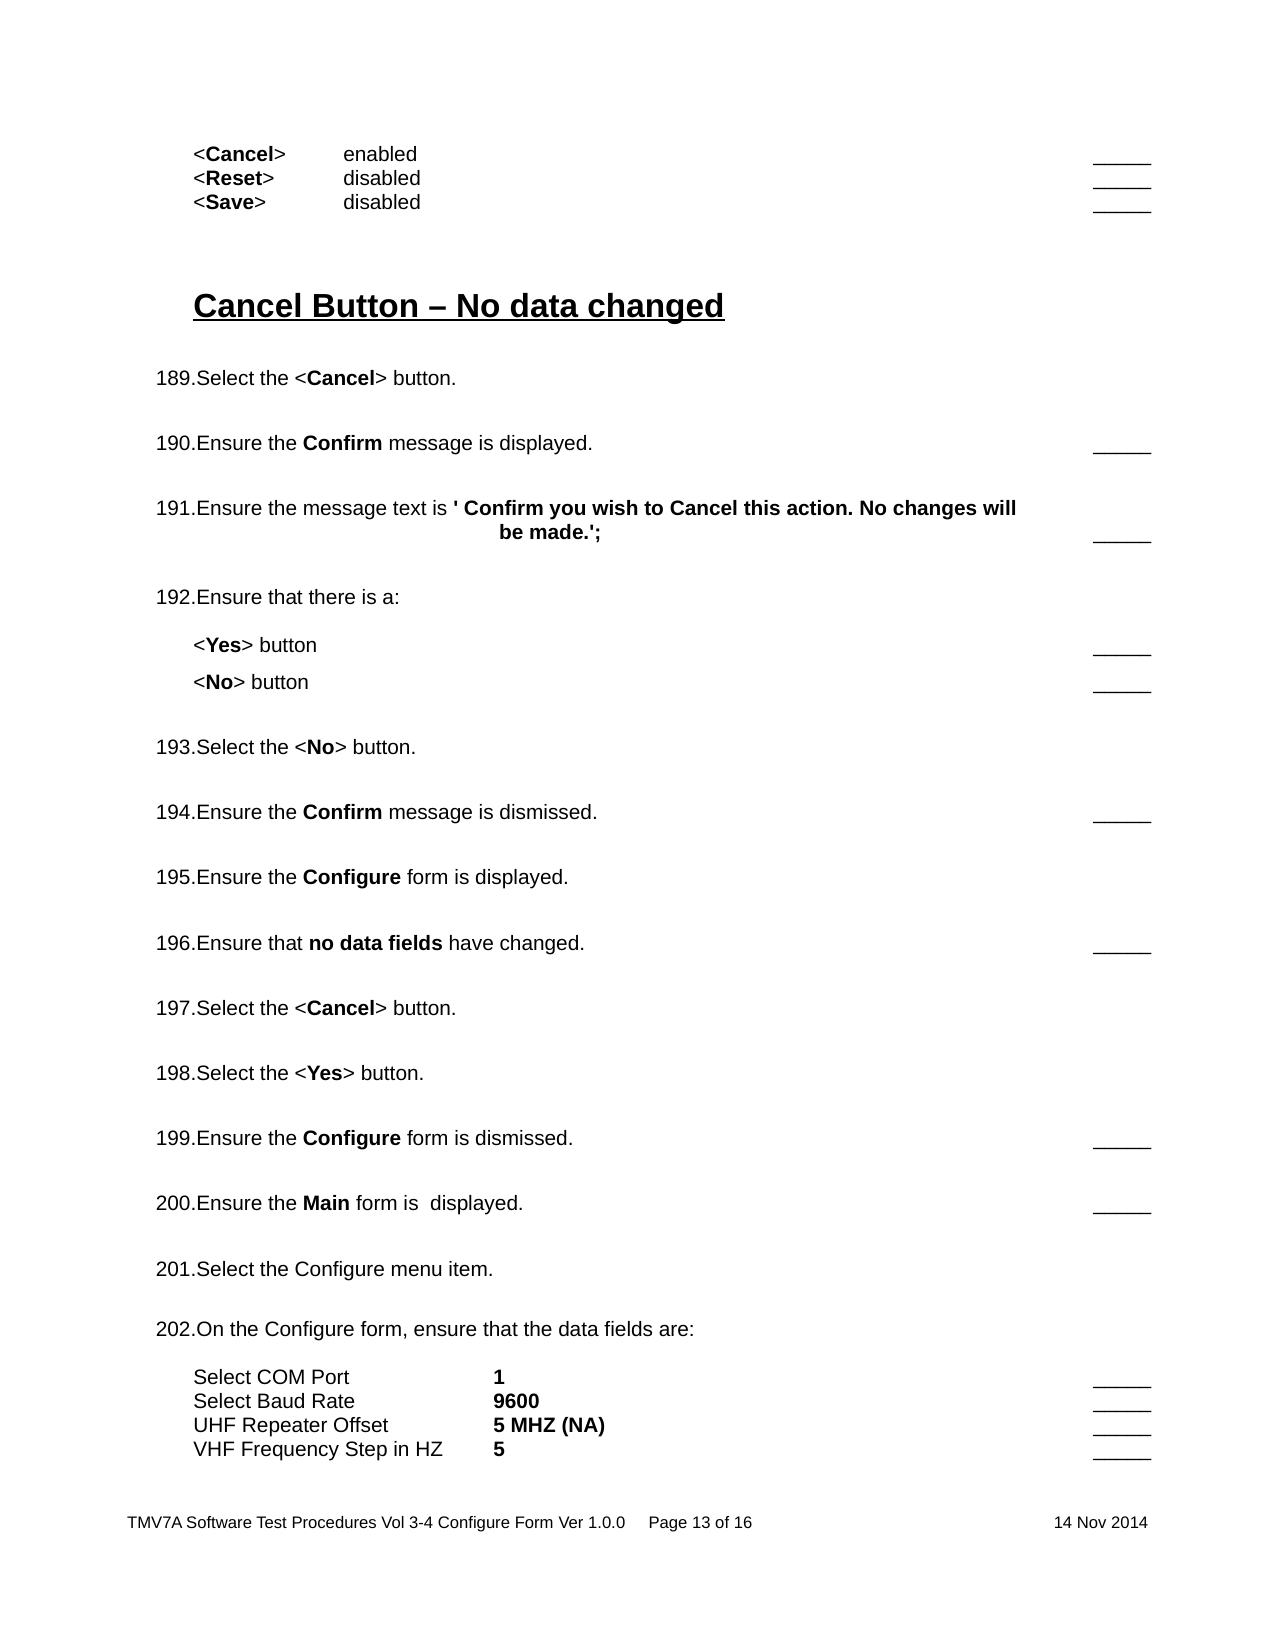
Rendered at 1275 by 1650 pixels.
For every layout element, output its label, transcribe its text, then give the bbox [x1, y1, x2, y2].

list Ensure the Configure form is displayed. [156, 865, 1157, 918]
list Select the <Yes> button. [156, 1061, 1157, 1113]
list Select the Configure menu item. [156, 1256, 1157, 1304]
list On the Configure form, ensure that the data fields are: Select COM Port 1 _____ Select Baud Rate 9600 _____ UHF Repeater Offset 5 MHZ (NA) _____ VHF Frequency Step in HZ 5 _____ [156, 1317, 1157, 1461]
list Ensure the Confirm message is dismissed. _____ [156, 800, 1157, 853]
list Ensure that no data fields have changed. _____ [156, 930, 1157, 983]
list <Cancel> enabled _____ <Reset> disabled _____ <Save> disabled _____ Cancel Button – No data changed [156, 118, 1157, 353]
list Ensure the Main form is displayed. _____ [156, 1191, 1157, 1244]
list Select the <Cancel> button. [156, 996, 1157, 1048]
list Ensure the message text is ' Confirm you wish to Cancel this action. No changes will be made.'; _____ [156, 496, 1157, 573]
list <No> button _____ [156, 669, 1157, 722]
list Select the <Cancel> button. [156, 366, 1157, 418]
list Ensure the Confirm message is displayed. _____ [156, 431, 1157, 483]
list Ensure the Configure form is dismissed. _____ [156, 1126, 1157, 1179]
list Select the <No> button. [156, 735, 1157, 787]
list Ensure that there is a: <Yes> button _____ [156, 585, 1157, 657]
